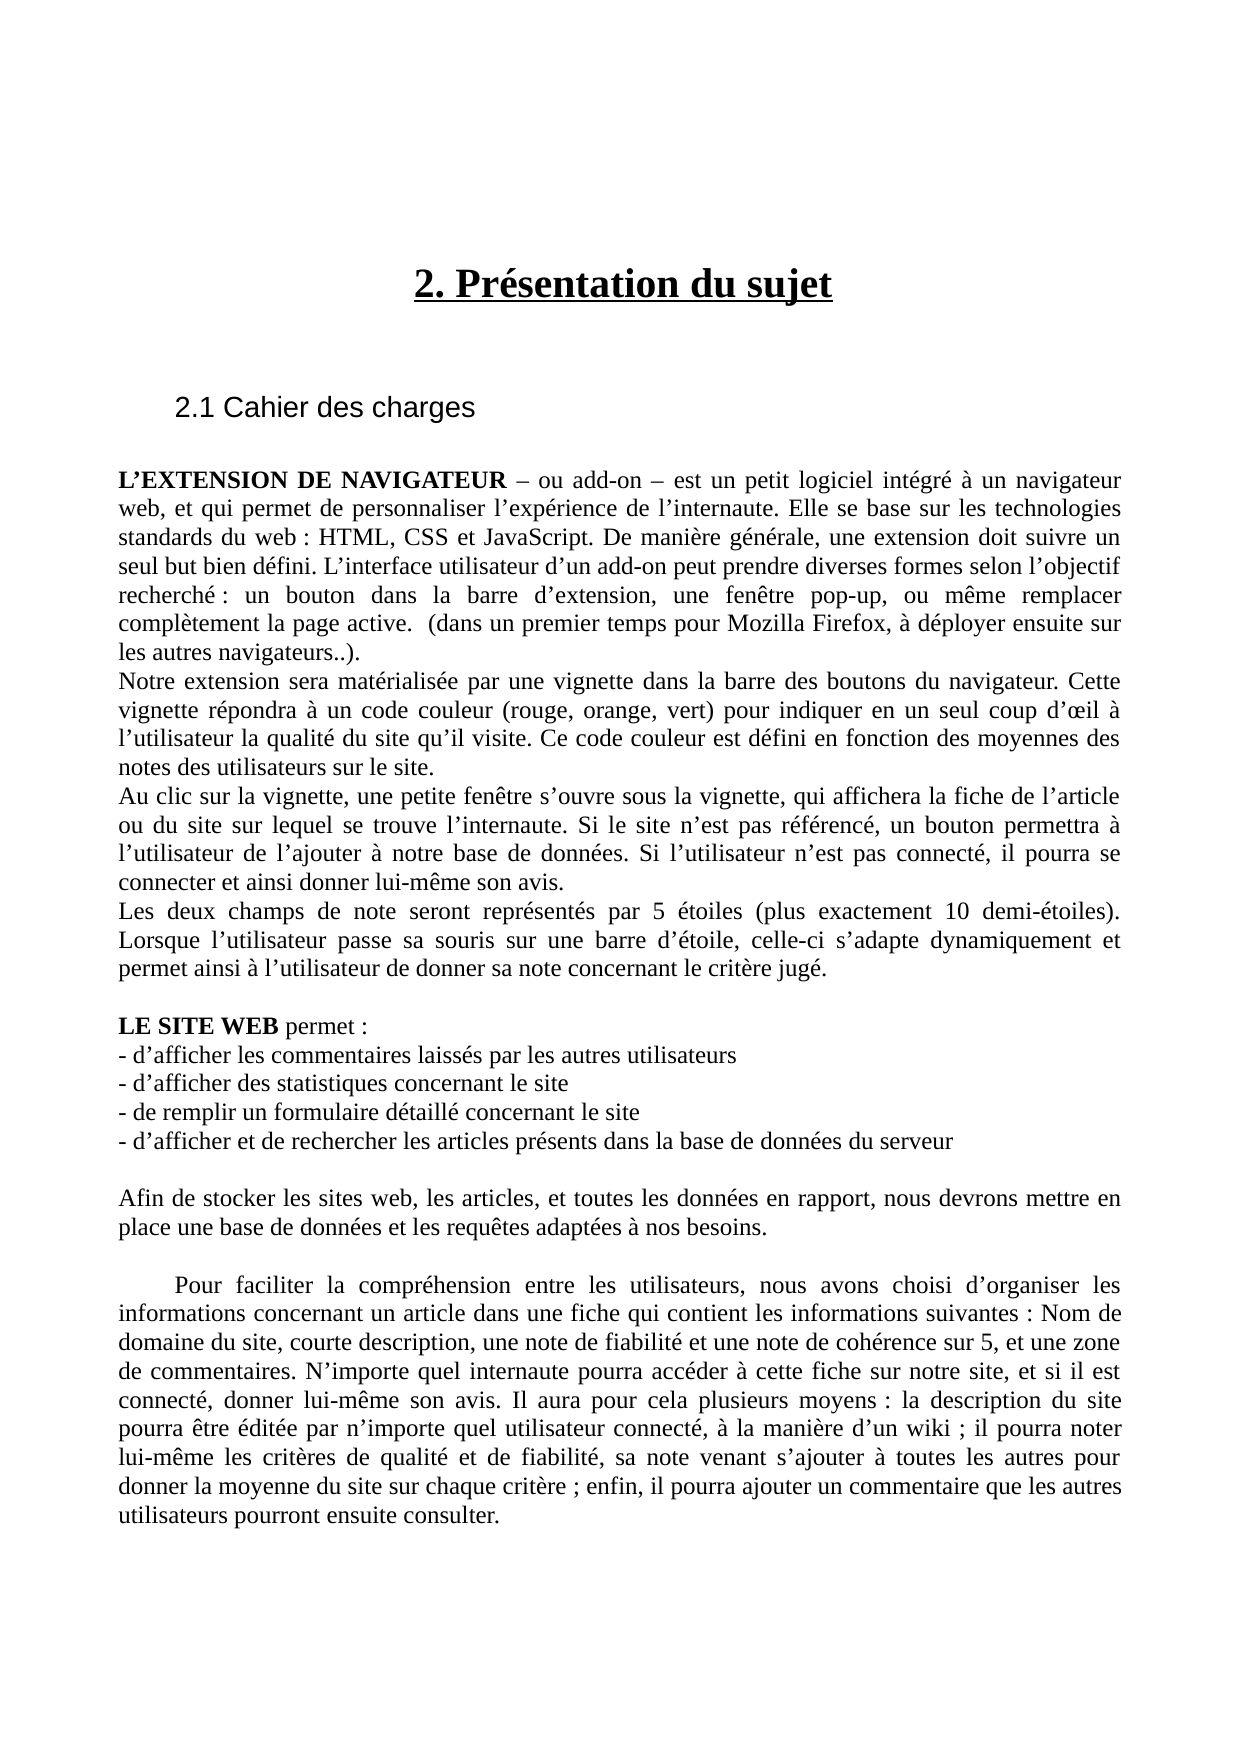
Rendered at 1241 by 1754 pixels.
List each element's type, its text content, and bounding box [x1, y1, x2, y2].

text Les deux champs de note seront représentés par 5 étoiles (plus exactement 10 demi-étoiles). Lorsque l’utilisateur passe sa souris sur une barre d’étoile, celle-ci s’adapte dynamiquement et permet ainsi à l’utilisateur de donner sa note concernant le critère jugé. [118, 896, 1122, 982]
text Notre extension sera matérialisée par une vignette dans la barre des boutons du navigateur. Cette vignette répondra à un code couleur (rouge, orange, vert) pour indiquer en un seul coup d’œil à l’utilisateur la qualité du site qu’il visite. Ce code couleur est défini en fonction des moyennes des notes des utilisateurs sur le site. [118, 666, 1122, 781]
subtitle 2. Présentation du sujet [413, 258, 1122, 306]
text - de remplir un formulaire détaillé concernant le site [118, 1097, 1122, 1126]
text - d’afficher et de rechercher les articles présents dans la base de données du serveur [118, 1126, 1122, 1155]
text - d’afficher des statistiques concernant le site [118, 1068, 1122, 1097]
text Au clic sur la vignette, une petite fenêtre s’ouvre sous la vignette, qui affichera la fiche de l’article ou du site sur lequel se trouve l’internaute. Si le site n’est pas référencé, un bouton permettra à l’utilisateur de l’ajouter à notre base de données. Si l’utilisateur n’est pas connecté, il pourra se connecter et ainsi donner lui-même son avis. [118, 781, 1122, 896]
text L’EXTENSION DE NAVIGATEUR – ou add-on – est un petit logiciel intégré à un navigateur web, et qui permet de personnaliser l’expérience de l’internaute. Elle se base sur les technologies standards du web : HTML, CSS et JavaScript. De manière générale, une extension doit suivre un seul but bien défini. L’interface utilisateur d’un add-on peut prendre diverses formes selon l’objectif recherché : un bouton dans la barre d’extension, une fenêtre pop-up, ou même remplacer complètement la page active. (dans un premier temps pour Mozilla Firefox, à déployer ensuite sur les autres navigateurs..). [118, 465, 1122, 666]
text Pour faciliter la compréhension entre les utilisateurs, nous avons choisi d’organiser les informations concernant un article dans une fiche qui contient les informations suivantes : Nom de domaine du site, courte description, une note de fiabilité et une note de cohérence sur 5, et une zone de commentaires. N’importe quel internaute pourra accéder à cette fiche sur notre site, et si il est connecté, donner lui-même son avis. Il aura pour cela plusieurs moyens : la description du site pourra être éditée par n’importe quel utilisateur connecté, à la manière d’un wiki ; il pourra noter lui-même les critères de qualité et de fiabilité, sa note venant s’ajouter à toutes les autres pour donner la moyenne du site sur chaque critère ; enfin, il pourra ajouter un commentaire que les autres utilisateurs pourront ensuite consulter. [118, 1270, 1122, 1528]
text Afin de stocker les sites web, les articles, et toutes les données en rapport, nous devrons mettre en place une base de données et les requêtes adaptées à nos besoins. [118, 1183, 1122, 1241]
text - d’afficher les commentaires laissés par les autres utilisateurs [118, 1040, 1122, 1068]
subtitle 2.1 Cahier des charges [118, 390, 1122, 423]
text LE SITE WEB permet : [118, 1011, 1122, 1040]
